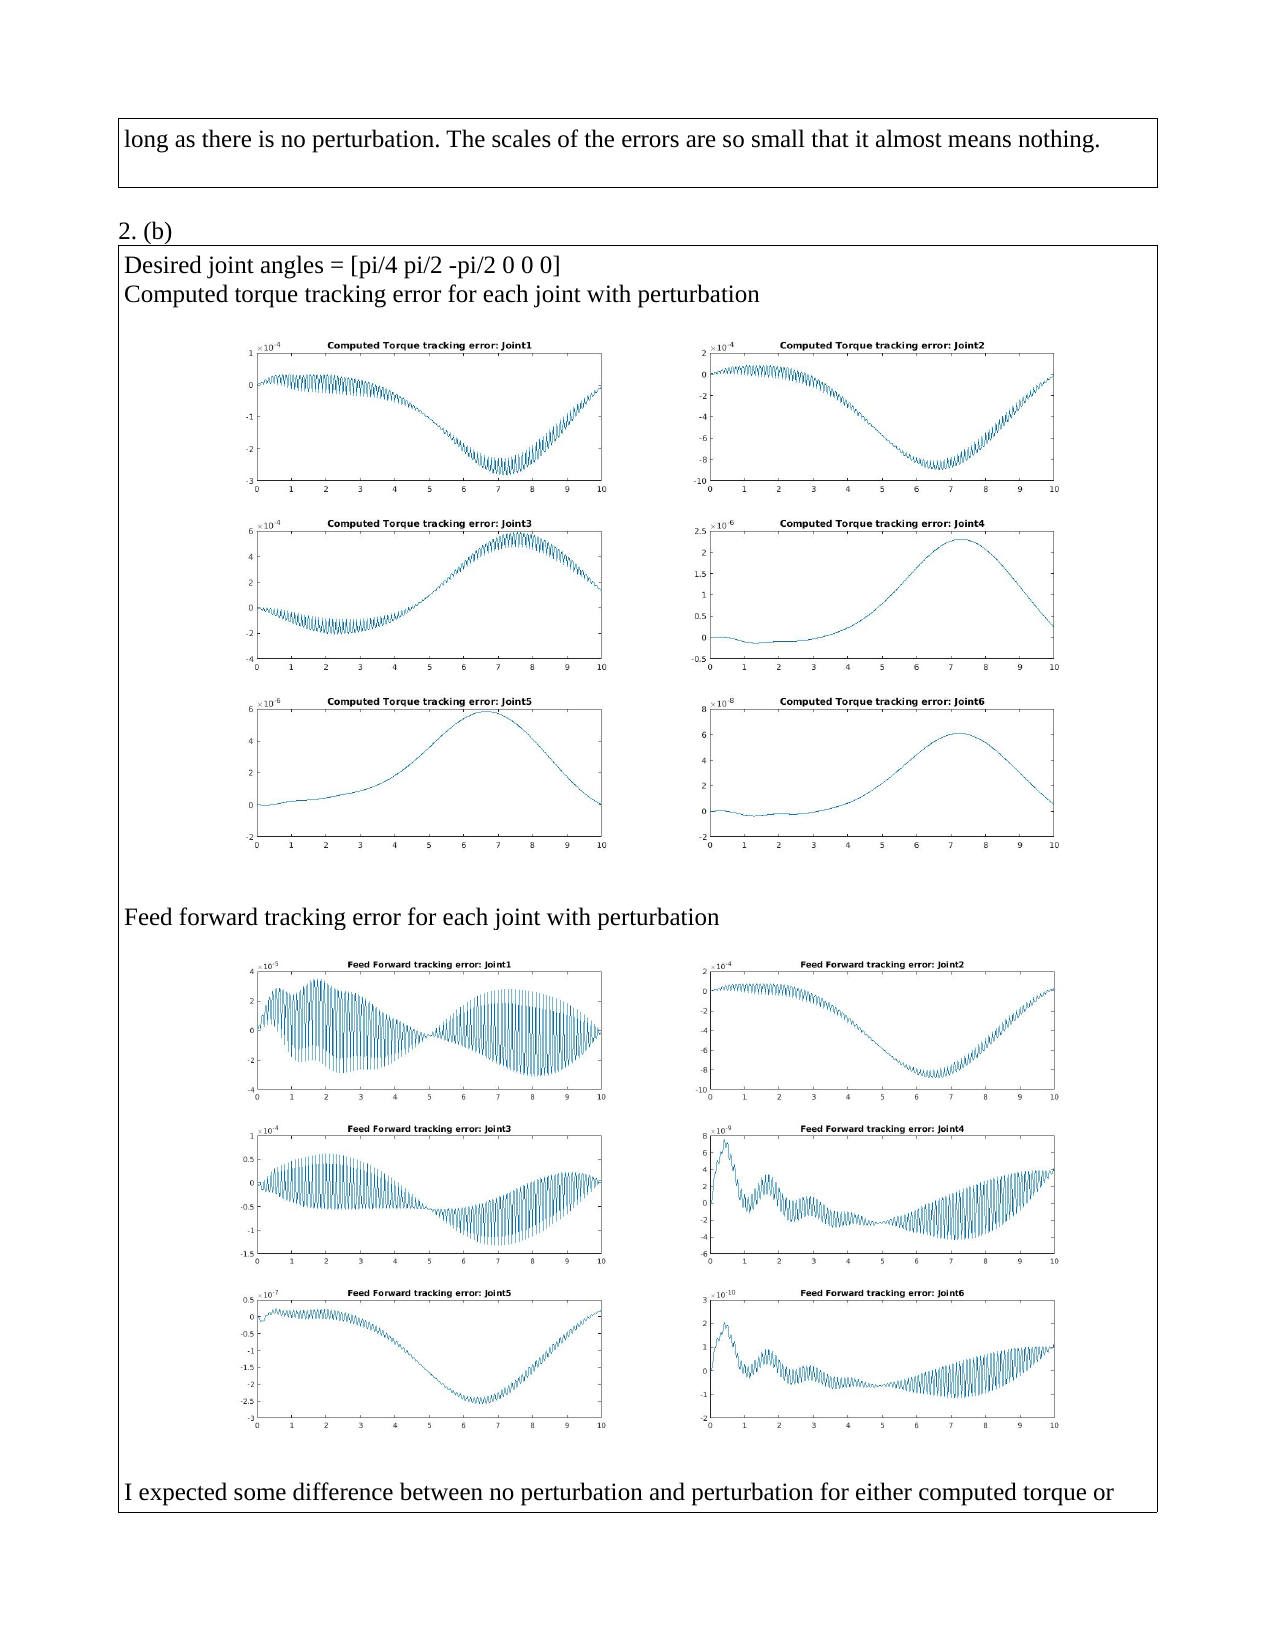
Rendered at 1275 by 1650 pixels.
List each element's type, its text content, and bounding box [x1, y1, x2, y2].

picture [123, 930, 1152, 1478]
table_header Desired joint angles = [pi/4 pi/2 -pi/2 0 0 0] Computed torque tracking error for each joint with perturbation Feed forward tracking error for each joint with perturbation I expected some difference between no perturbation and perturbation for either computed torque or [119, 246, 1157, 1512]
picture [123, 308, 1152, 902]
table_header long as there is no perturbation. The scales of the errors are so small that it almost means nothing. [119, 119, 1157, 187]
text 2. (b) [118, 216, 1157, 245]
